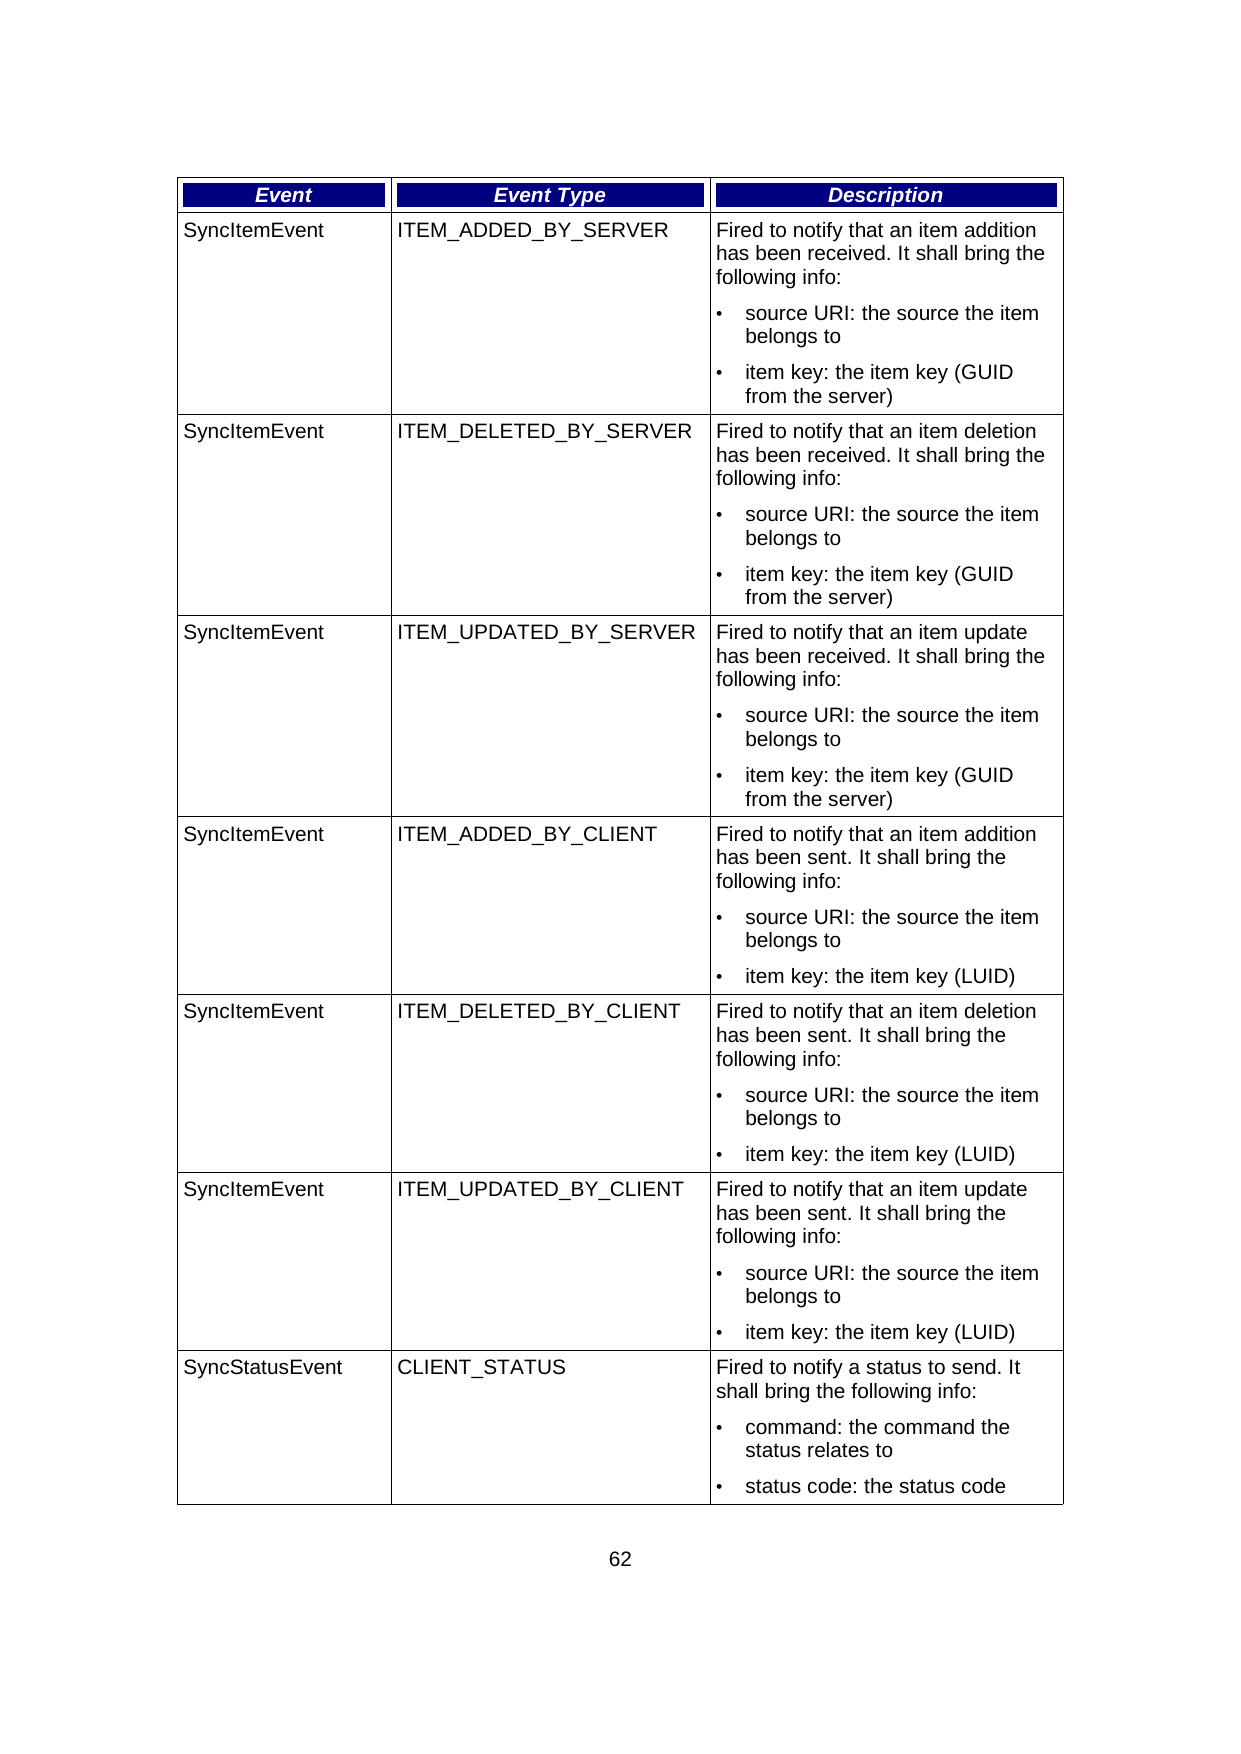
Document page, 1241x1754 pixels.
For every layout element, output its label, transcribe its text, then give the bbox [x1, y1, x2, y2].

table_cell SyncStatusEvent [178, 1351, 391, 1504]
table_cell Fired to notify that an item update has been received. It shall bring the following info: source URI: the source the item belongs to item key: the item key (GUID from the server) [711, 616, 1063, 816]
table_cell CLIENT_STATUS [392, 1351, 710, 1504]
table_cell Fired to notify that an item addition has been received. It shall bring the following info: source URI: the source the item belongs to item key: the item key (GUID from the server) [711, 213, 1063, 414]
table_cell Fired to notify that an item addition has been sent. It shall bring the following info: source URI: the source the item belongs to item key: the item key (LUID) [711, 817, 1063, 994]
table_cell ITEM_DELETED_BY_CLIENT [392, 995, 710, 1172]
table_cell Fired to notify that an item deletion has been sent. It shall bring the following info: source URI: the source the item belongs to item key: the item key (LUID) [711, 995, 1063, 1172]
table_cell ITEM_DELETED_BY_SERVER [392, 415, 710, 615]
table_header Event [178, 178, 391, 212]
table_cell SyncItemEvent [178, 213, 391, 414]
table_cell ITEM_ADDED_BY_SERVER [392, 213, 710, 414]
table_cell Fired to notify a status to send. It shall bring the following info: command: the command the status relates to status code: the status code item key: the key of the item this status relates to if it is in response of a modification command. SourceUri: the source uri [711, 1351, 1063, 1504]
table_cell ITEM_UPDATED_BY_SERVER [392, 616, 710, 816]
table_cell SyncItemEvent [178, 1173, 391, 1350]
table_cell SyncItemEvent [178, 415, 391, 615]
table_cell SyncItemEvent [178, 995, 391, 1172]
table_cell SyncItemEvent [178, 817, 391, 994]
table_header Event Type [392, 178, 710, 212]
table_cell SyncItemEvent [178, 616, 391, 816]
table_cell ITEM_UPDATED_BY_CLIENT [392, 1173, 710, 1350]
table_cell Fired to notify that an item deletion has been received. It shall bring the following info: source URI: the source the item belongs to item key: the item key (GUID from the server) [711, 415, 1063, 615]
table_cell ITEM_ADDED_BY_CLIENT [392, 817, 710, 994]
table_header Description [711, 178, 1063, 212]
table_cell Fired to notify that an item update has been sent. It shall bring the following info: source URI: the source the item belongs to item key: the item key (LUID) [711, 1173, 1063, 1350]
